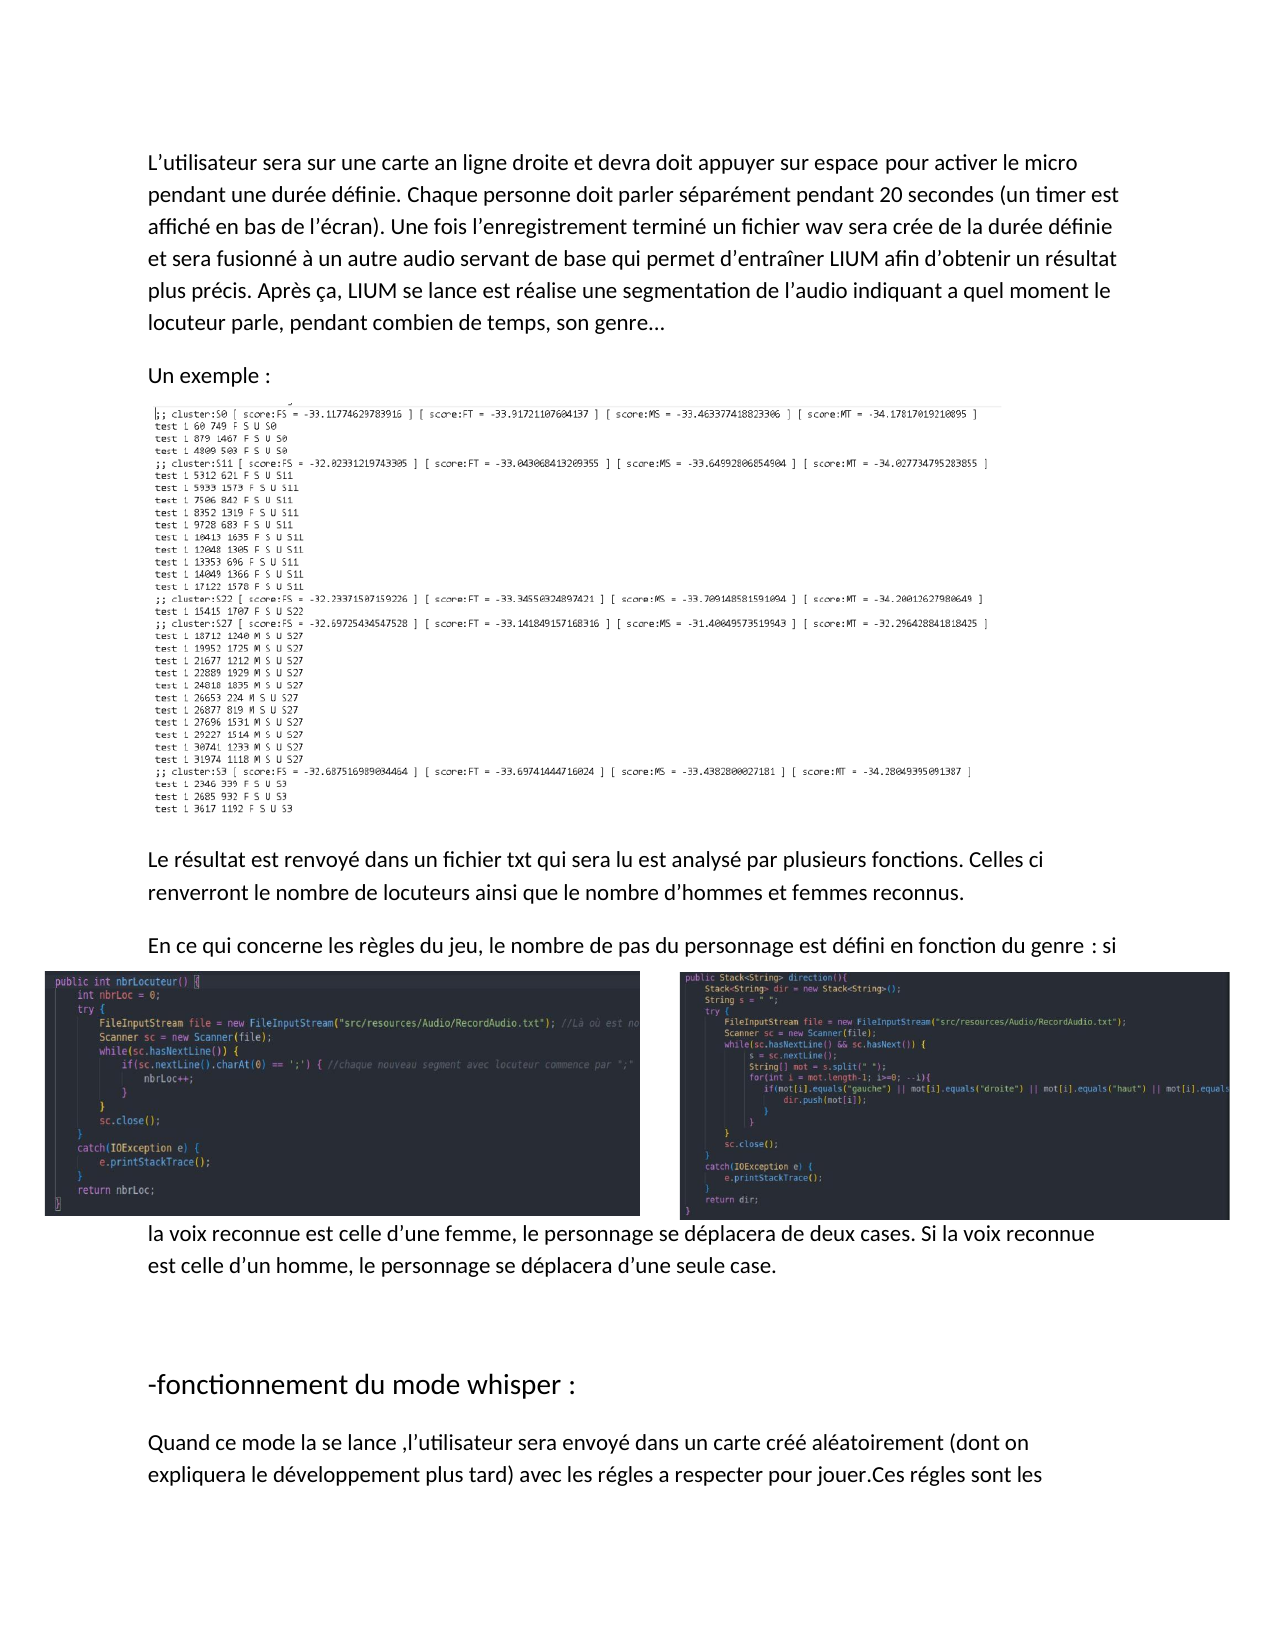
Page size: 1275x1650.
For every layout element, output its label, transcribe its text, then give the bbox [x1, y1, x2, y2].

text Un exemple : [148, 362, 1127, 389]
text -fonctionnement du mode whisper : [148, 1366, 1127, 1402]
text En ce qui concerne les règles du jeu, le nombre de pas du personnage est défini en fonction du genre : si la voix reconnue est celle d’une femme, le personnage se déplacera de deux cases. Si la voix reconnue est celle d’un homme, le personnage se déplacera d’une seule case. [148, 931, 1127, 1279]
picture [679, 972, 1230, 1220]
picture [44, 971, 640, 1216]
picture [153, 403, 1002, 817]
text L’utilisateur sera sur une carte an ligne droite et devra doit appuyer sur espace pour activer le micro pendant une durée définie. Chaque personne doit parler séparément pendant 20 secondes (un timer est affiché en bas de l’écran). Une fois l’enregistrement terminé un fichier wav sera crée de la durée définie et sera fusionné à un autre audio servant de base qui permet d’entraîner LIUM afin d’obtenir un résultat plus précis. Après ça, LIUM se lance est réalise une segmentation de l’audio indiquant a quel moment le locuteur parle, pendant combien de temps, son genre... [148, 148, 1127, 337]
text Le résultat est renvoyé dans un fichier txt qui sera lu est analysé par plusieurs fonctions. Celles ci renverront le nombre de locuteurs ainsi que le nombre d’hommes et femmes reconnus. [148, 414, 1127, 906]
text Quand ce mode la se lance ,l’utilisateur sera envoyé dans un carte créé aléatoirement (dont on expliquera le développement plus tard) avec les régles a respecter pour jouer.Ces régles sont les [148, 1428, 1127, 1488]
